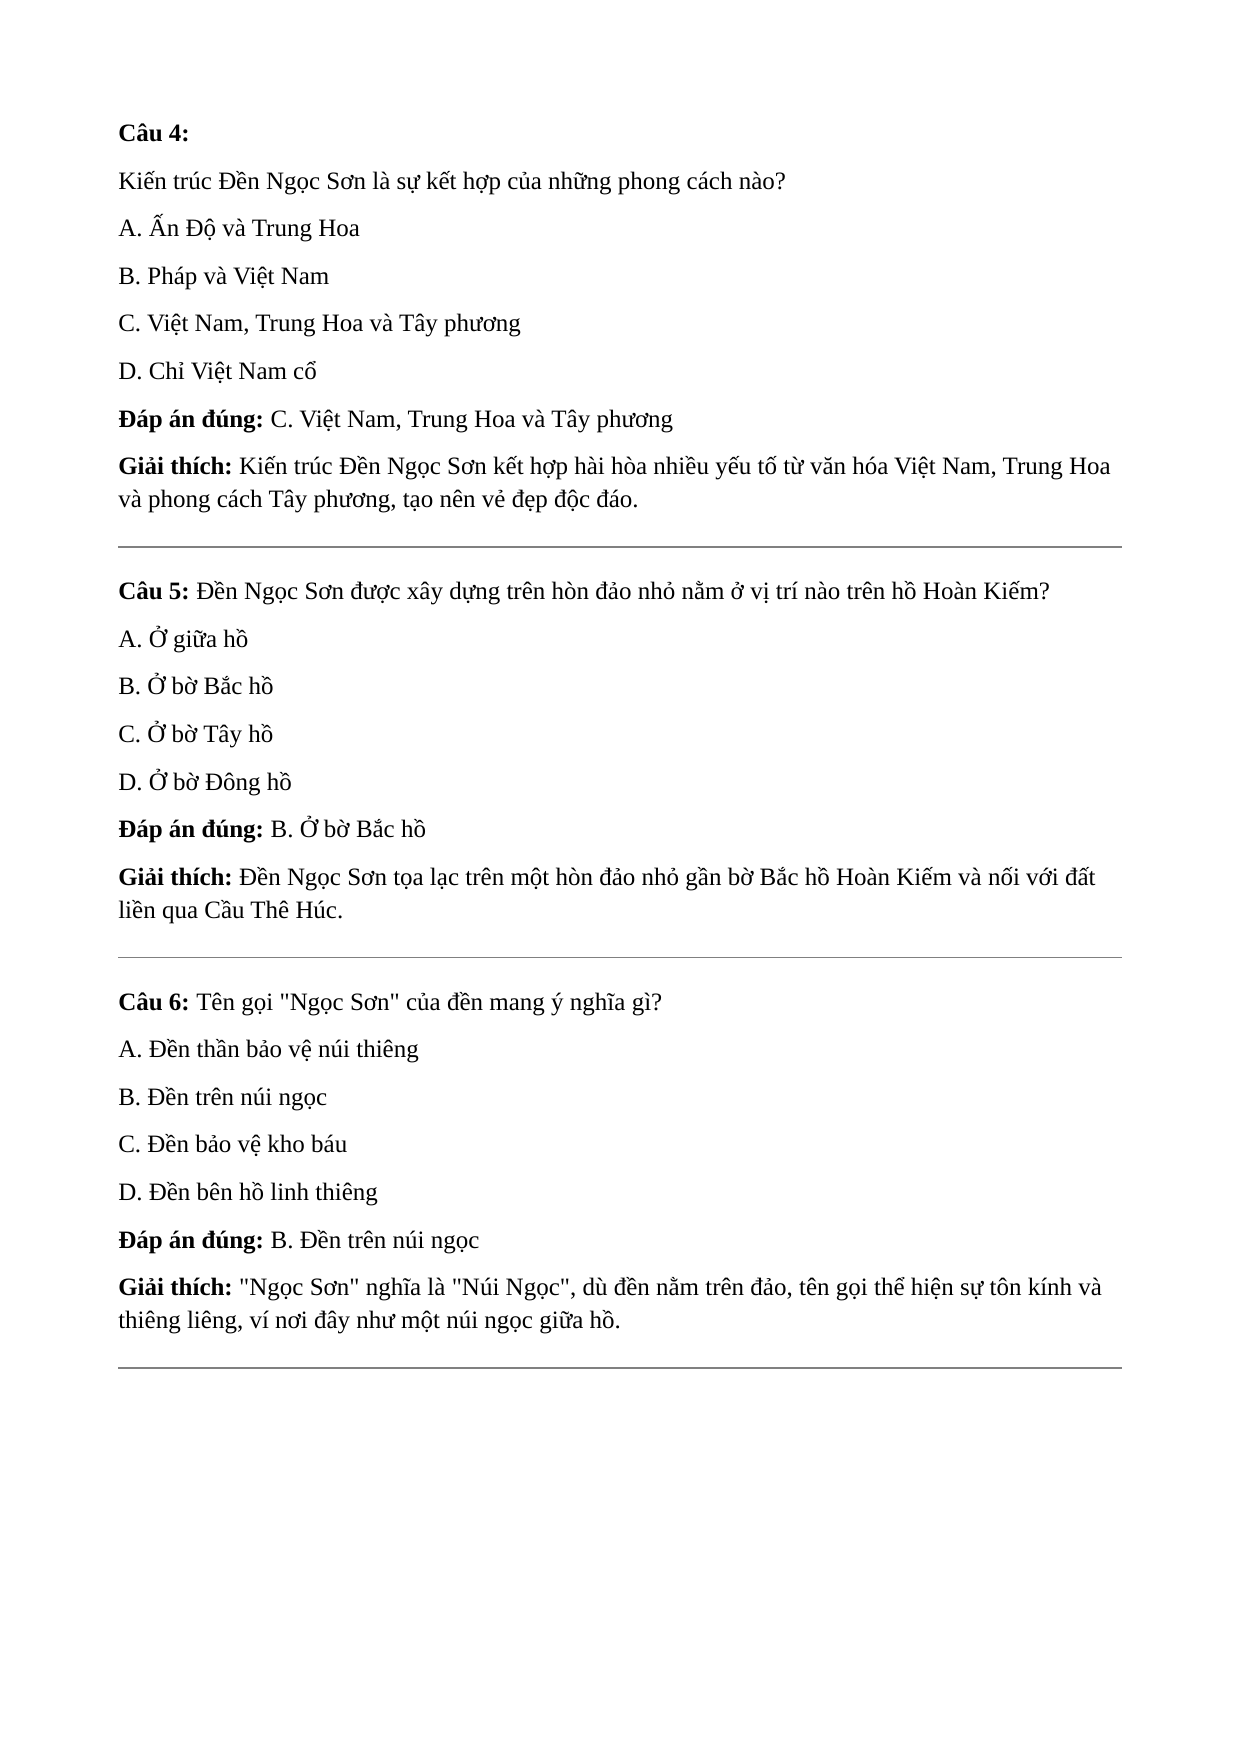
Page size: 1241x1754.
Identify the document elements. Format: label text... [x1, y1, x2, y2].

text Giải thích: "Ngọc Sơn" nghĩa là "Núi Ngọc", dù đền nằm trên đảo, tên gọi thể hiện sự tôn kính và thiêng liêng, ví nơi đây như một núi ngọc giữa hồ. [118, 1272, 1122, 1334]
text Đáp án đúng: B. Ở bờ Bắc hồ [118, 814, 1122, 843]
text Đáp án đúng: B. Đền trên núi ngọc [118, 1225, 1122, 1253]
text A. Ở giữa hồ [118, 624, 1122, 653]
text Câu 5: Đền Ngọc Sơn được xây dựng trên hòn đảo nhỏ nằm ở vị trí nào trên hồ Hoàn Kiếm? [118, 576, 1122, 605]
text C. Việt Nam, Trung Hoa và Tây phương [118, 308, 1122, 337]
text Giải thích: Kiến trúc Đền Ngọc Sơn kết hợp hài hòa nhiều yếu tố từ văn hóa Việt Nam, Trung Hoa và phong cách Tây phương, tạo nên vẻ đẹp độc đáo. [118, 451, 1122, 513]
text Giải thích: Đền Ngọc Sơn tọa lạc trên một hòn đảo nhỏ gần bờ Bắc hồ Hoàn Kiếm và nối với đất liền qua Cầu Thê Húc. [118, 862, 1122, 924]
text B. Pháp và Việt Nam [118, 261, 1122, 290]
text Kiến trúc Đền Ngọc Sơn là sự kết hợp của những phong cách nào? [118, 166, 1122, 194]
text Câu 4: [118, 118, 1122, 147]
text C. Ở bờ Tây hồ [118, 719, 1122, 748]
text B. Ở bờ Bắc hồ [118, 671, 1122, 700]
text D. Đền bên hồ linh thiêng [118, 1177, 1122, 1206]
text D. Ở bờ Đông hồ [118, 767, 1122, 795]
text Đáp án đúng: C. Việt Nam, Trung Hoa và Tây phương [118, 404, 1122, 432]
text C. Đền bảo vệ kho báu [118, 1129, 1122, 1158]
text B. Đền trên núi ngọc [118, 1082, 1122, 1111]
text A. Ấn Độ và Trung Hoa [118, 213, 1122, 242]
text A. Đền thần bảo vệ núi thiêng [118, 1034, 1122, 1063]
text Câu 6: Tên gọi "Ngọc Sơn" của đền mang ý nghĩa gì? [118, 987, 1122, 1016]
text D. Chỉ Việt Nam cổ [118, 356, 1122, 385]
